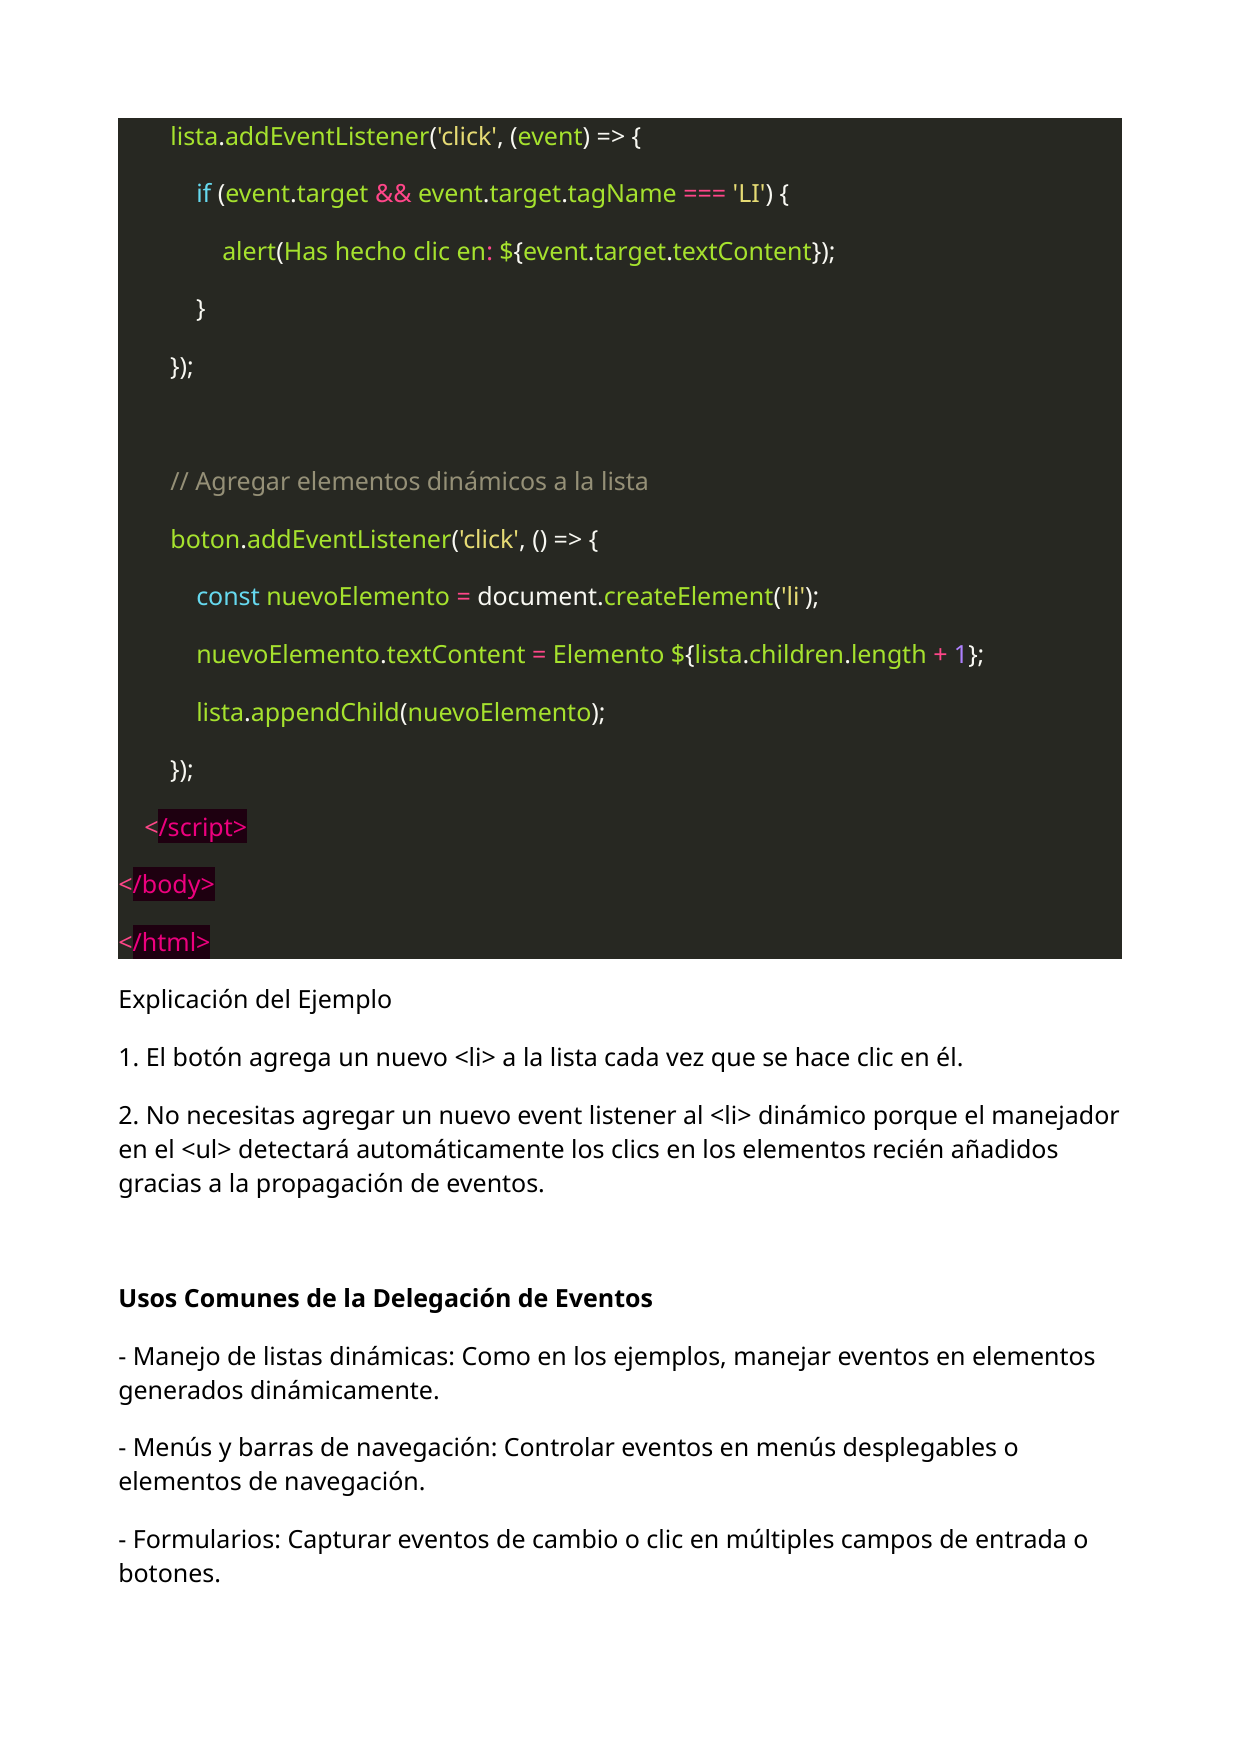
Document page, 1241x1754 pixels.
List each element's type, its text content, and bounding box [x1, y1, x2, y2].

text // Agregar elementos dinámicos a la lista [118, 464, 1122, 498]
text - Formularios: Capturar eventos de cambio o clic en múltiples campos de entrada o botones. [118, 1522, 1122, 1590]
text </script> [118, 809, 1122, 843]
text } [118, 291, 1122, 325]
text boton.addEventListener('click', () => { [118, 521, 1122, 555]
text const nuevoElemento = document.createElement('li'); [118, 579, 1122, 613]
text lista.addEventListener('click', (event) => { [118, 118, 1122, 152]
text }); [118, 752, 1122, 786]
text 2. No necesitas agregar un nuevo event listener al <li> dinámico porque el manejador en el <ul> detectará automáticamente los clics en los elementos recién añadidos gracias a la propagación de eventos. [118, 1097, 1122, 1199]
text Usos Comunes de la Delegación de Eventos [118, 1281, 1122, 1315]
text </body> [118, 867, 1122, 901]
text </html> [118, 924, 1122, 959]
text 1. El botón agrega un nuevo <li> a la lista cada vez que se hace clic en él. [118, 1040, 1122, 1074]
text - Menús y barras de navegación: Controlar eventos en menús desplegables o elementos de navegación. [118, 1430, 1122, 1498]
text }); [118, 348, 1122, 383]
text Explicación del Ejemplo [118, 982, 1122, 1016]
text nuevoElemento.textContent = Elemento ${lista.children.length + 1}; [118, 637, 1122, 671]
text - Manejo de listas dinámicas: Como en los ejemplos, manejar eventos en elementos generados dinámicamente. [118, 1338, 1122, 1406]
text alert(Has hecho clic en: ${event.target.textContent}); [118, 233, 1122, 267]
text lista.appendChild(nuevoElemento); [118, 694, 1122, 728]
text if (event.target && event.target.tagName === 'LI') { [118, 176, 1122, 210]
